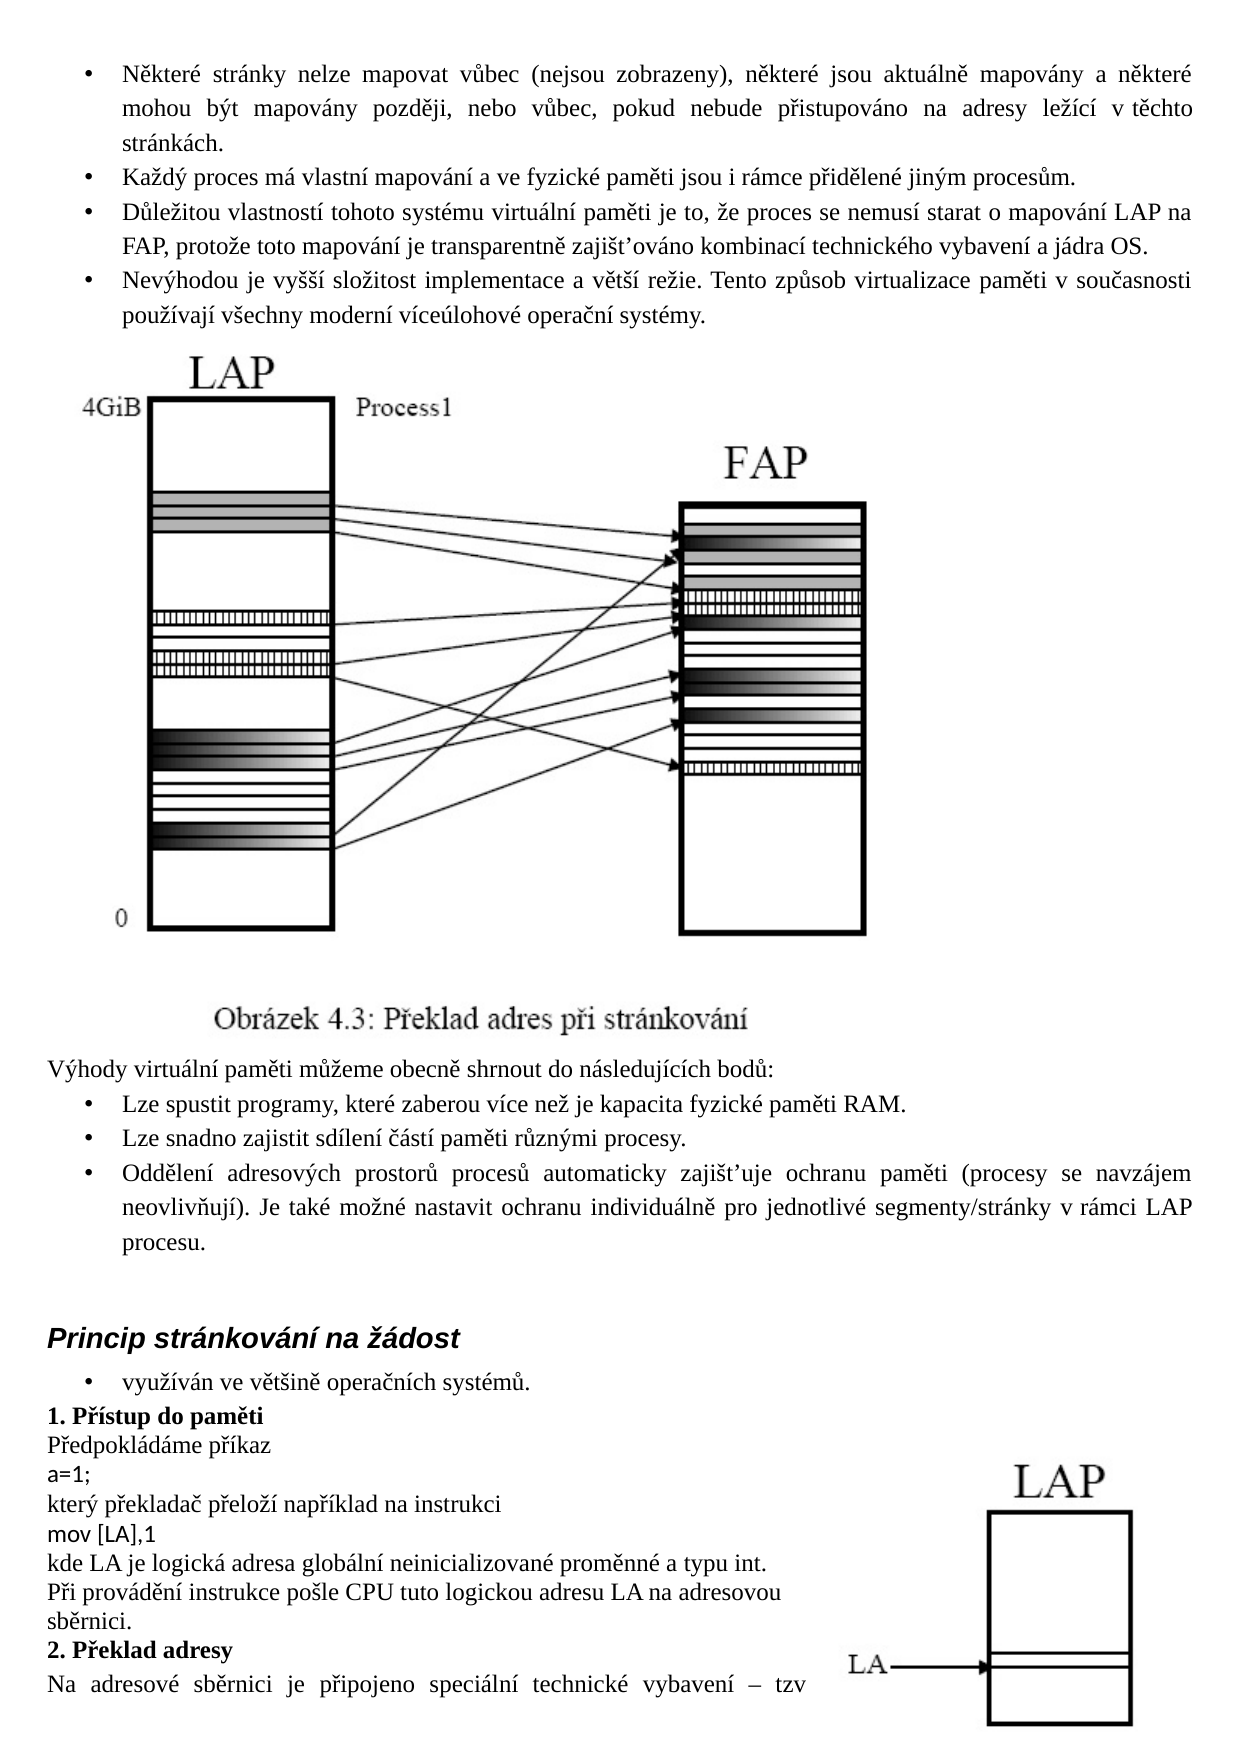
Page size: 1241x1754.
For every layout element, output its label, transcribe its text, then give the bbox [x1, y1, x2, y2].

list Lze snadno zajistit sdílení částí paměti různými procesy. [84, 1123, 1193, 1152]
list Nevýhodou je vyšší složitost implementace a větší režie. Tento způsob virtualizace paměti v současnosti používají všechny moderní víceúlohové operační systémy. [84, 266, 1193, 329]
text 2. Překlad adresy [47, 1635, 826, 1663]
text a=1; [47, 1459, 826, 1489]
list Lze spustit programy, které zaberou více než je kapacita fyzické paměti RAM. [84, 1089, 1193, 1117]
text Předpokládáme příkaz [47, 1430, 826, 1459]
text [1187, 1459, 1193, 1489]
list využíván ve většině operačních systémů. [84, 1367, 1193, 1395]
text mov [LA],1 [47, 1518, 826, 1548]
text Na adresové sběrnici je připojeno speciální technické vybavení – tzv [47, 1669, 826, 1698]
list Důležitou vlastností tohoto systému virtuální paměti je to, že proces se nemusí starat o mapování LAP na FAP, protože toto mapování je transparentně zajišt’ováno kombinací technického vybavení a jádra OS. [84, 197, 1193, 260]
list Oddělení adresových prostorů procesů automaticky zajišt’uje ochranu paměti (procesy se navzájem neovlivňují). Je také možné nastavit ochranu individuálně pro jednotlivé segmenty/stránky v rámci LAP procesu. [84, 1158, 1193, 1255]
list Některé stránky nelze mapovat vůbec (nejsou zobrazeny), některé jsou aktuálně mapovány a některé mohou být mapovány později, nebo vůbec, pokud nebude přistupováno na adresy ležící v těchto stránkách. [84, 59, 1193, 156]
text Výhody virtuální paměti můžeme obecně shrnout do následujících bodů: [47, 1054, 1193, 1083]
list Každý proces má vlastní mapování a ve fyzické paměti jsou i rámce přidělené jiným procesům. [84, 162, 1193, 191]
text 1. Přístup do paměti [47, 1401, 1193, 1430]
picture [827, 1421, 1186, 1753]
text který překladač přeloží například na instrukci [47, 1489, 826, 1518]
picture [63, 343, 918, 1040]
text kde LA je logická adresa globální neinicializované proměnné a typu int. [47, 1548, 826, 1577]
subtitle Princip stránkování na žádost [47, 1321, 1193, 1354]
text Při provádění instrukce pošle CPU tuto logickou adresu LA na adresovou sběrnici. [47, 1577, 826, 1635]
